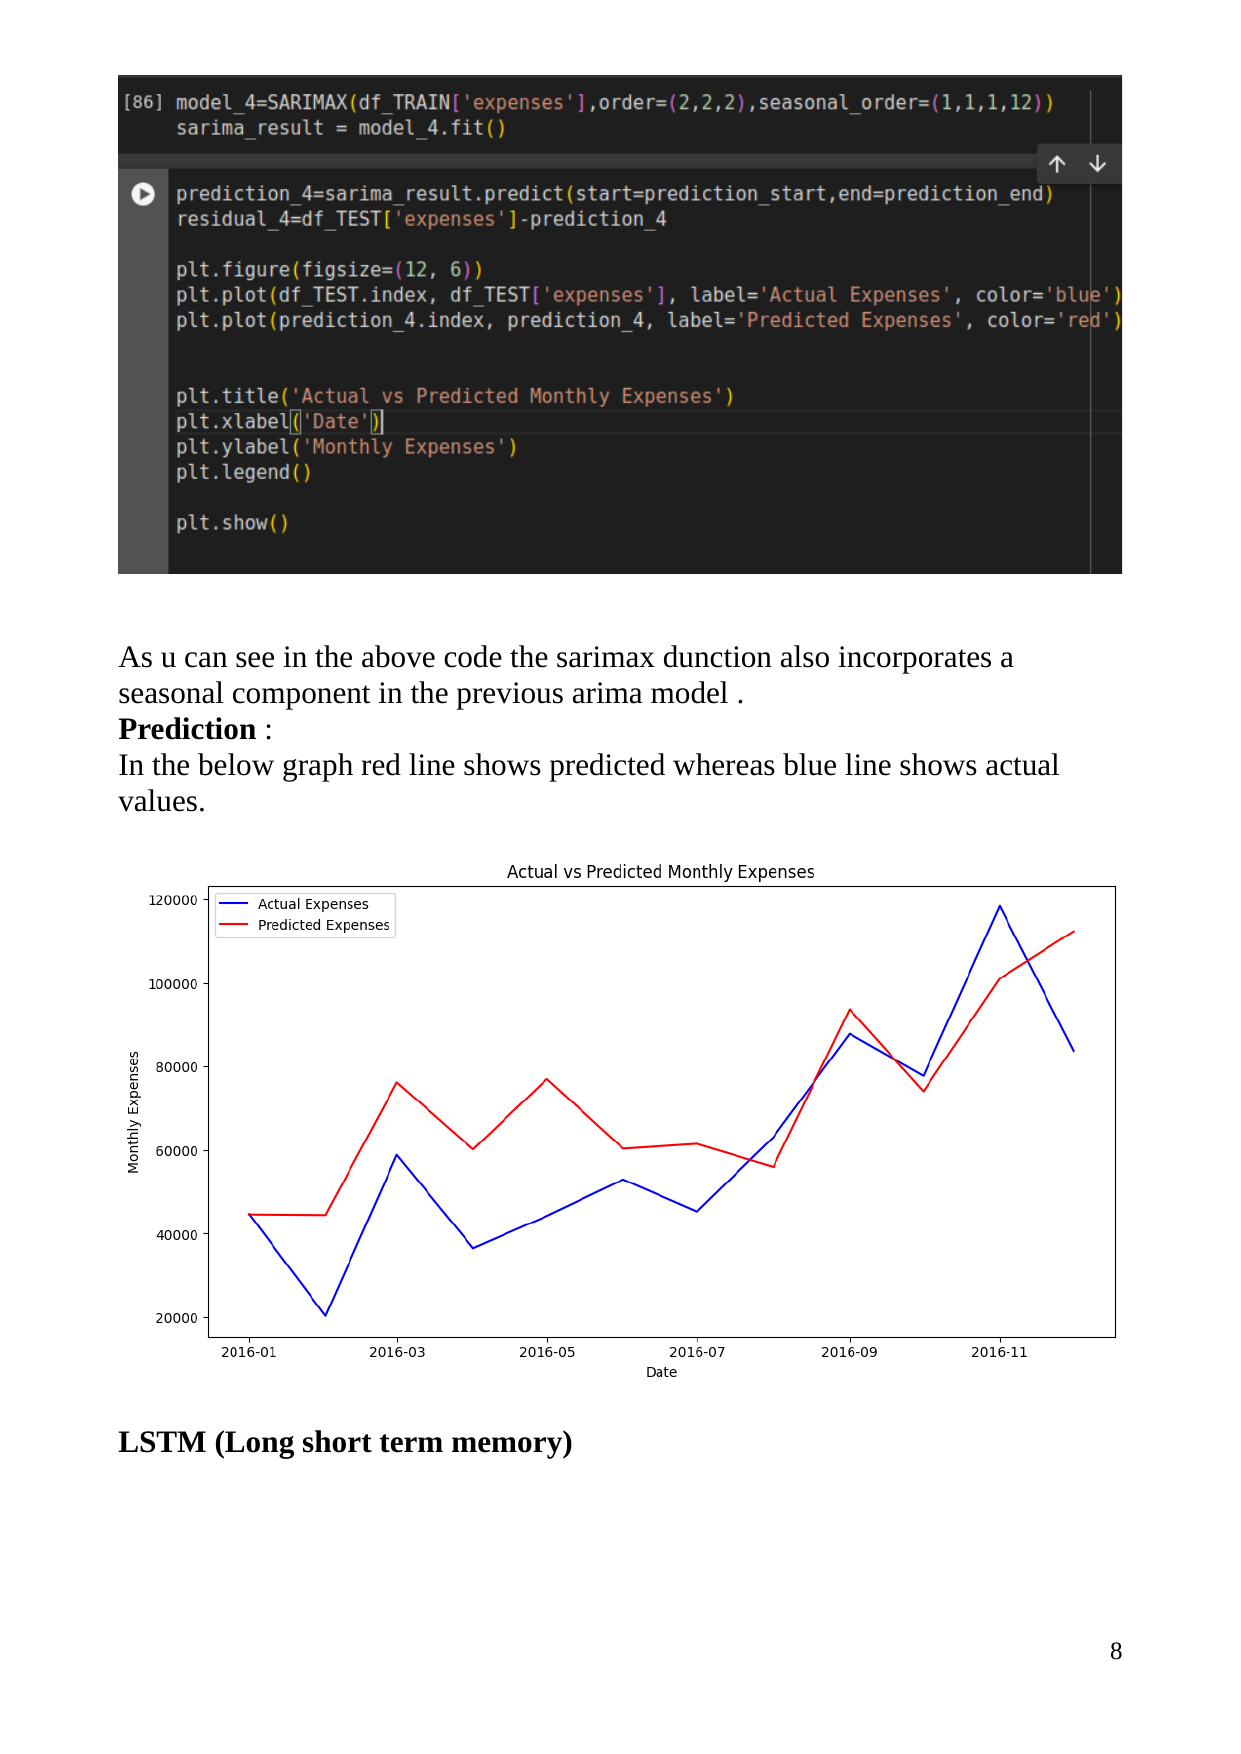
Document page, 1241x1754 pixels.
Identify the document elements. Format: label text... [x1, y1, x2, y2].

text LSTM (Long short term memory) [118, 1423, 1122, 1459]
text In the below graph red line shows predicted whereas blue line shows actual values. [118, 746, 1122, 818]
text Prediction : [118, 710, 1122, 746]
text As u can see in the above code the sarimax dunction also incorporates a seasonal component in the previous arima model . [118, 638, 1122, 710]
